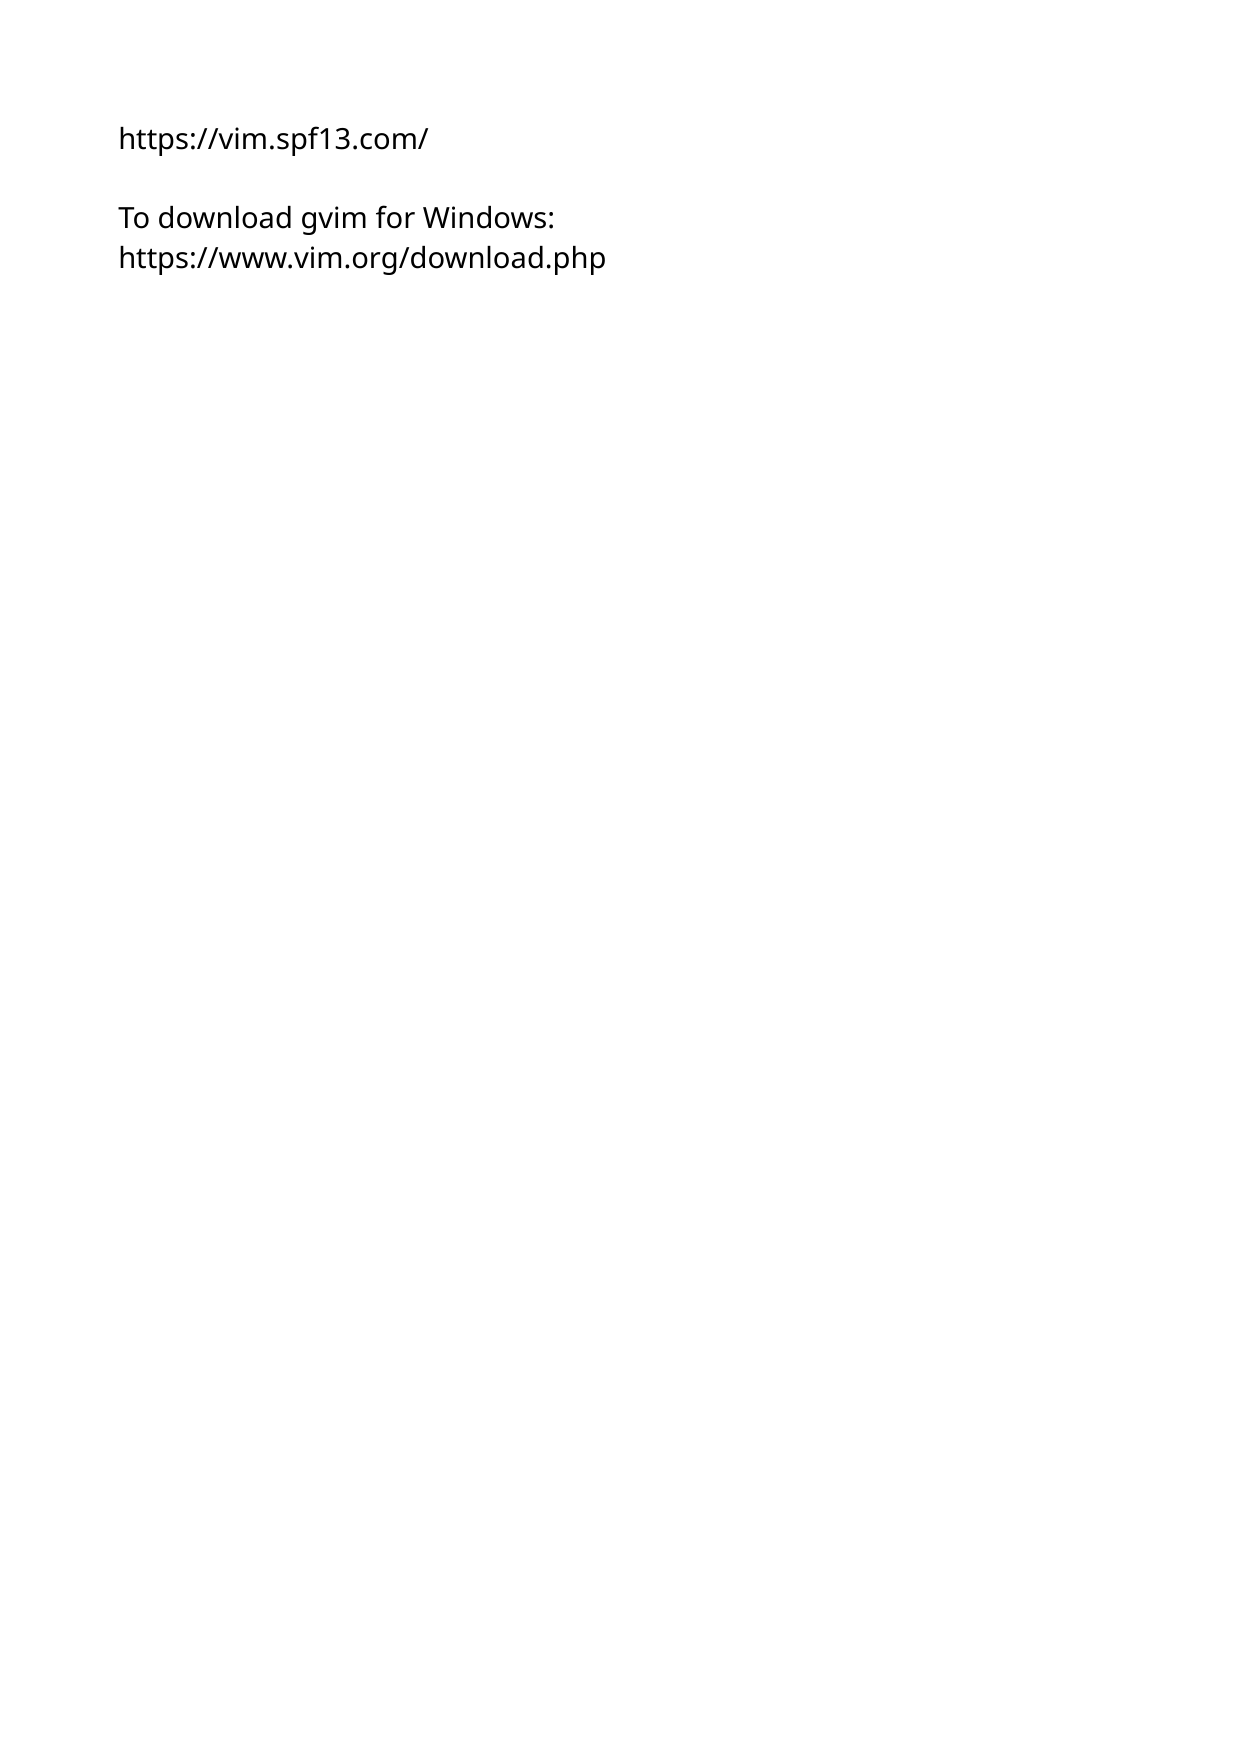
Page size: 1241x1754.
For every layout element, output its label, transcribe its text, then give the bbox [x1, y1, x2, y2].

text https://www.vim.org/download.php [118, 237, 1122, 277]
text https://vim.spf13.com/ [118, 118, 1122, 158]
text To download gvim for Windows: [118, 197, 1122, 237]
